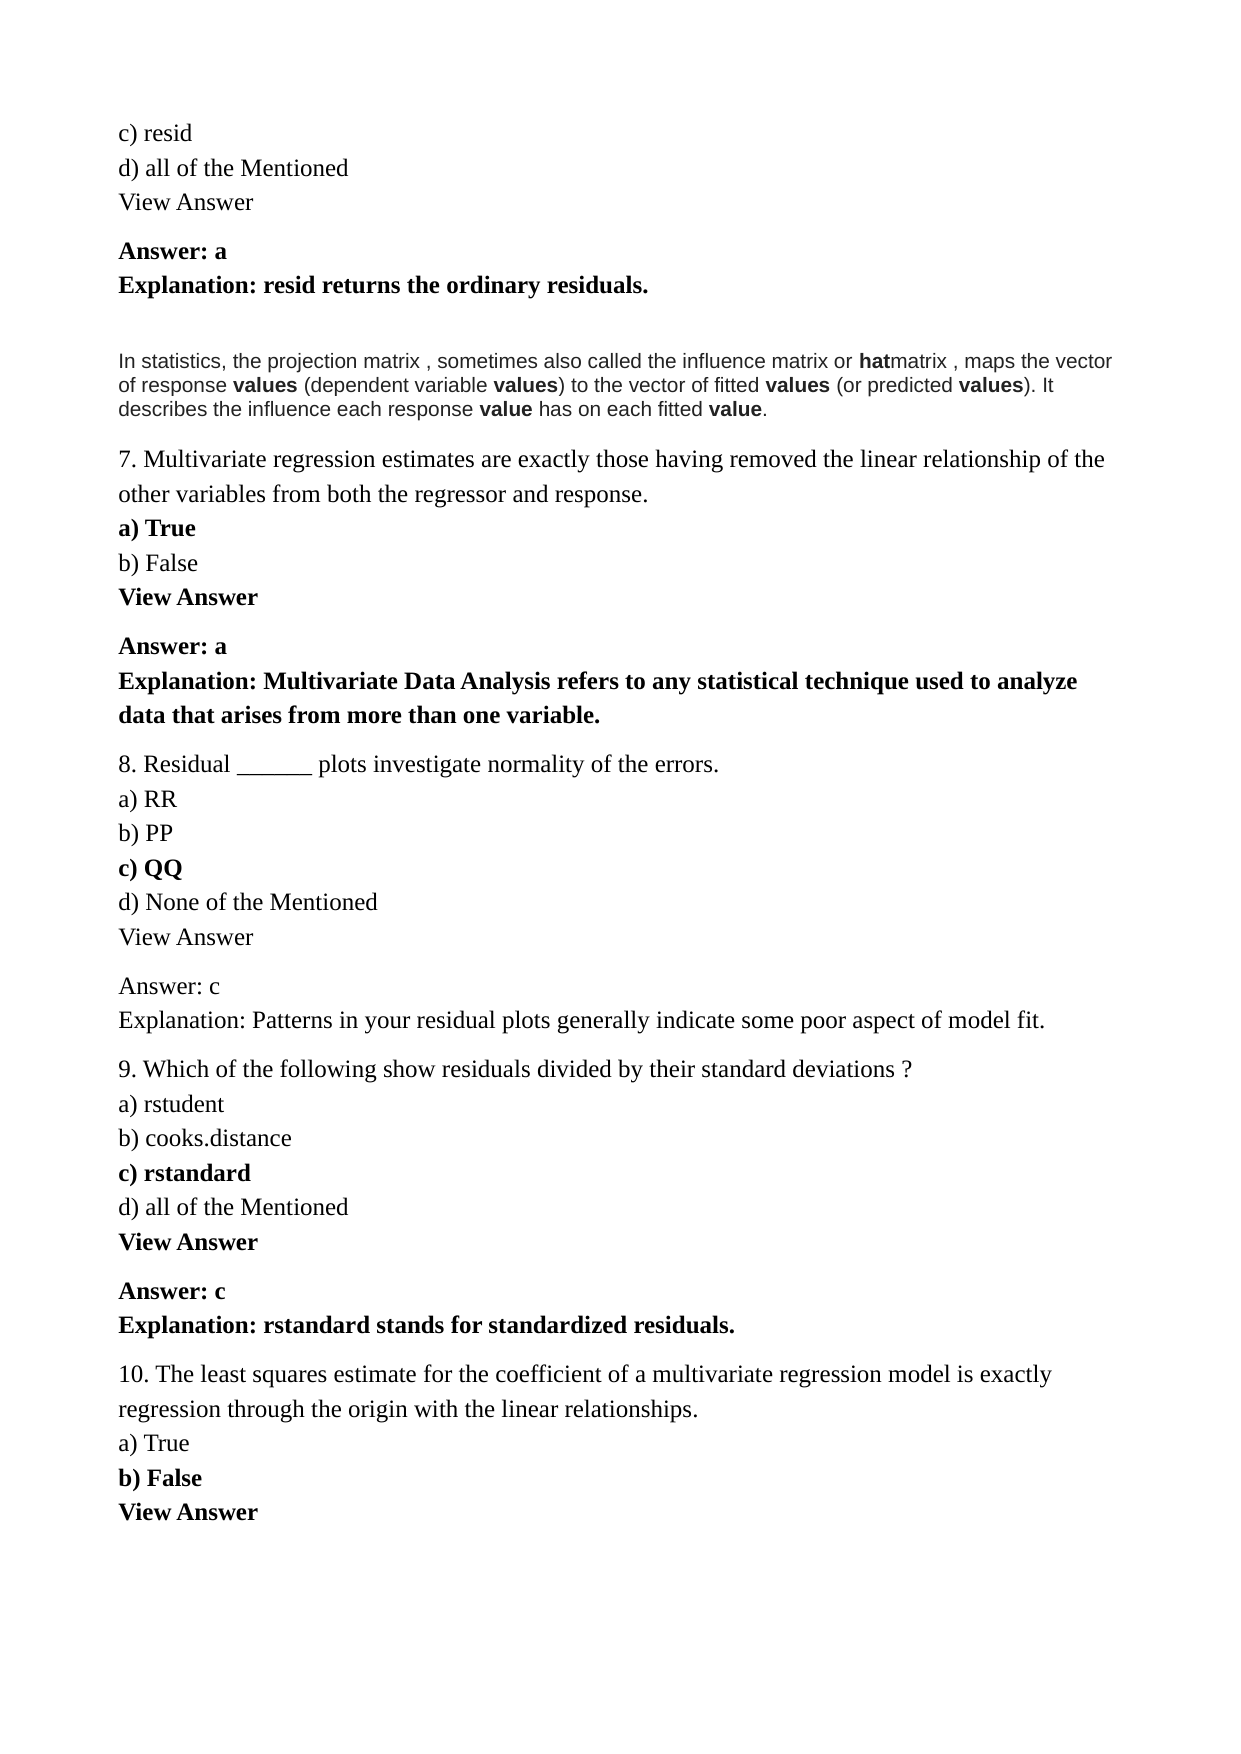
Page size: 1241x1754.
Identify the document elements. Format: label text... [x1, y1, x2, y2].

text Answer: c Explanation: Patterns in your residual plots generally indicate some poor aspect of model fit. [118, 971, 1122, 1034]
text Answer: c Explanation: rstandard stands for standardized residuals. [118, 1276, 1122, 1339]
text 10. The least squares estimate for the coefficient of a multivariate regression model is exactly regression through the origin with the linear relationships. a) True b) False View Answer [118, 1359, 1122, 1526]
text c) resid d) all of the Mentioned View Answer [118, 118, 1122, 216]
text In statistics, the projection matrix , sometimes also called the influence matrix or hatmatrix , maps the vector of response values (dependent variable values) to the vector of fitted values (or predicted values). It describes the influence each response value has on each fitted value. [118, 348, 1122, 420]
text Answer: a Explanation: resid returns the ordinary residuals. [118, 236, 1122, 299]
text 7. Multivariate regression estimates are exactly those having removed the linear relationship of the other variables from both the regressor and response. a) True b) False View Answer [118, 444, 1122, 611]
text 9. Which of the following show residuals divided by their standard deviations ? a) rstudent b) cooks.distance c) rstandard d) all of the Mentioned View Answer [118, 1054, 1122, 1256]
text 8. Residual ______ plots investigate normality of the errors. a) RR b) PP c) QQ d) None of the Mentioned View Answer [118, 749, 1122, 951]
text Answer: a Explanation: Multivariate Data Analysis refers to any statistical technique used to analyze data that arises from more than one variable. [118, 631, 1122, 729]
